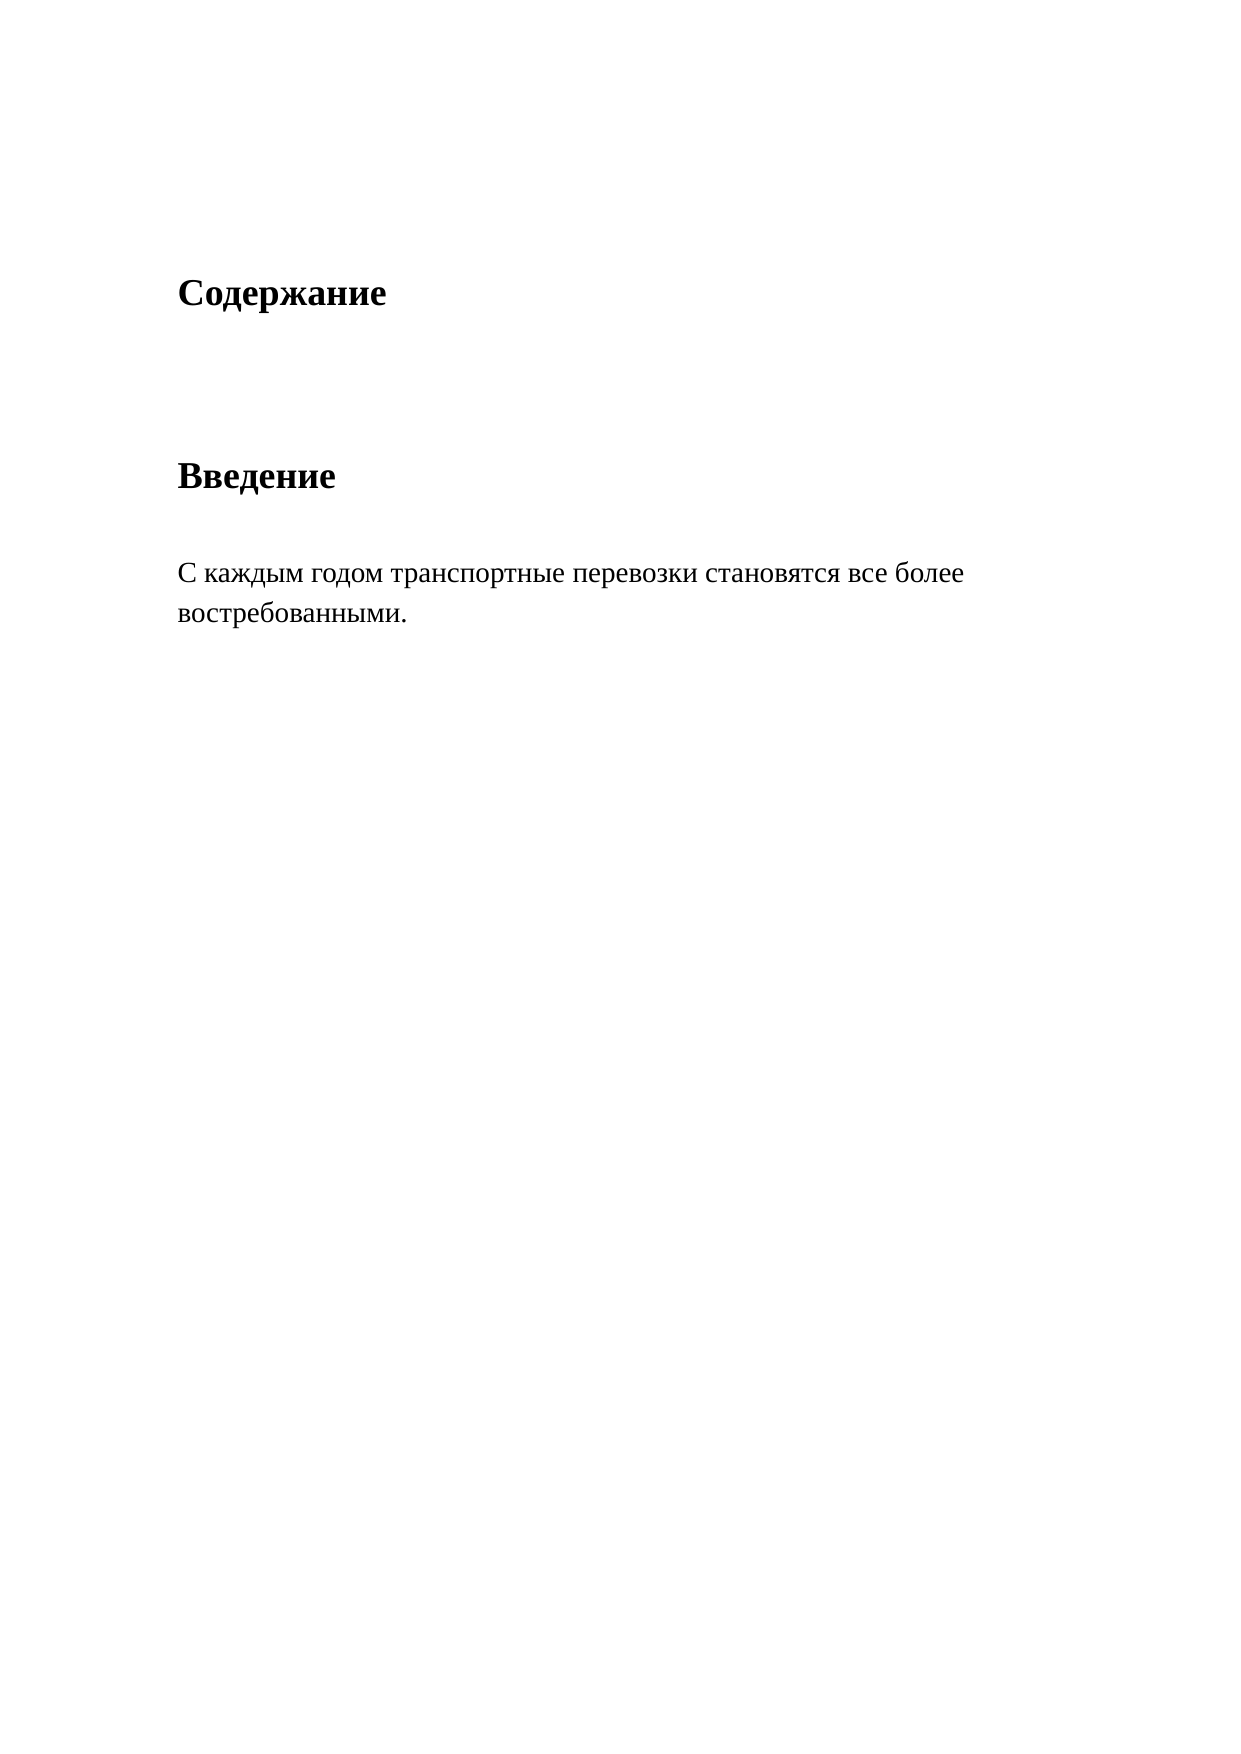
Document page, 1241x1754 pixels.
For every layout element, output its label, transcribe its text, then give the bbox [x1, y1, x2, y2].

subtitle Содержание [177, 270, 1122, 314]
text С каждым годом транспортные перевозки становятся все более востребованными. [177, 555, 1122, 629]
subtitle Введение [177, 453, 1122, 496]
